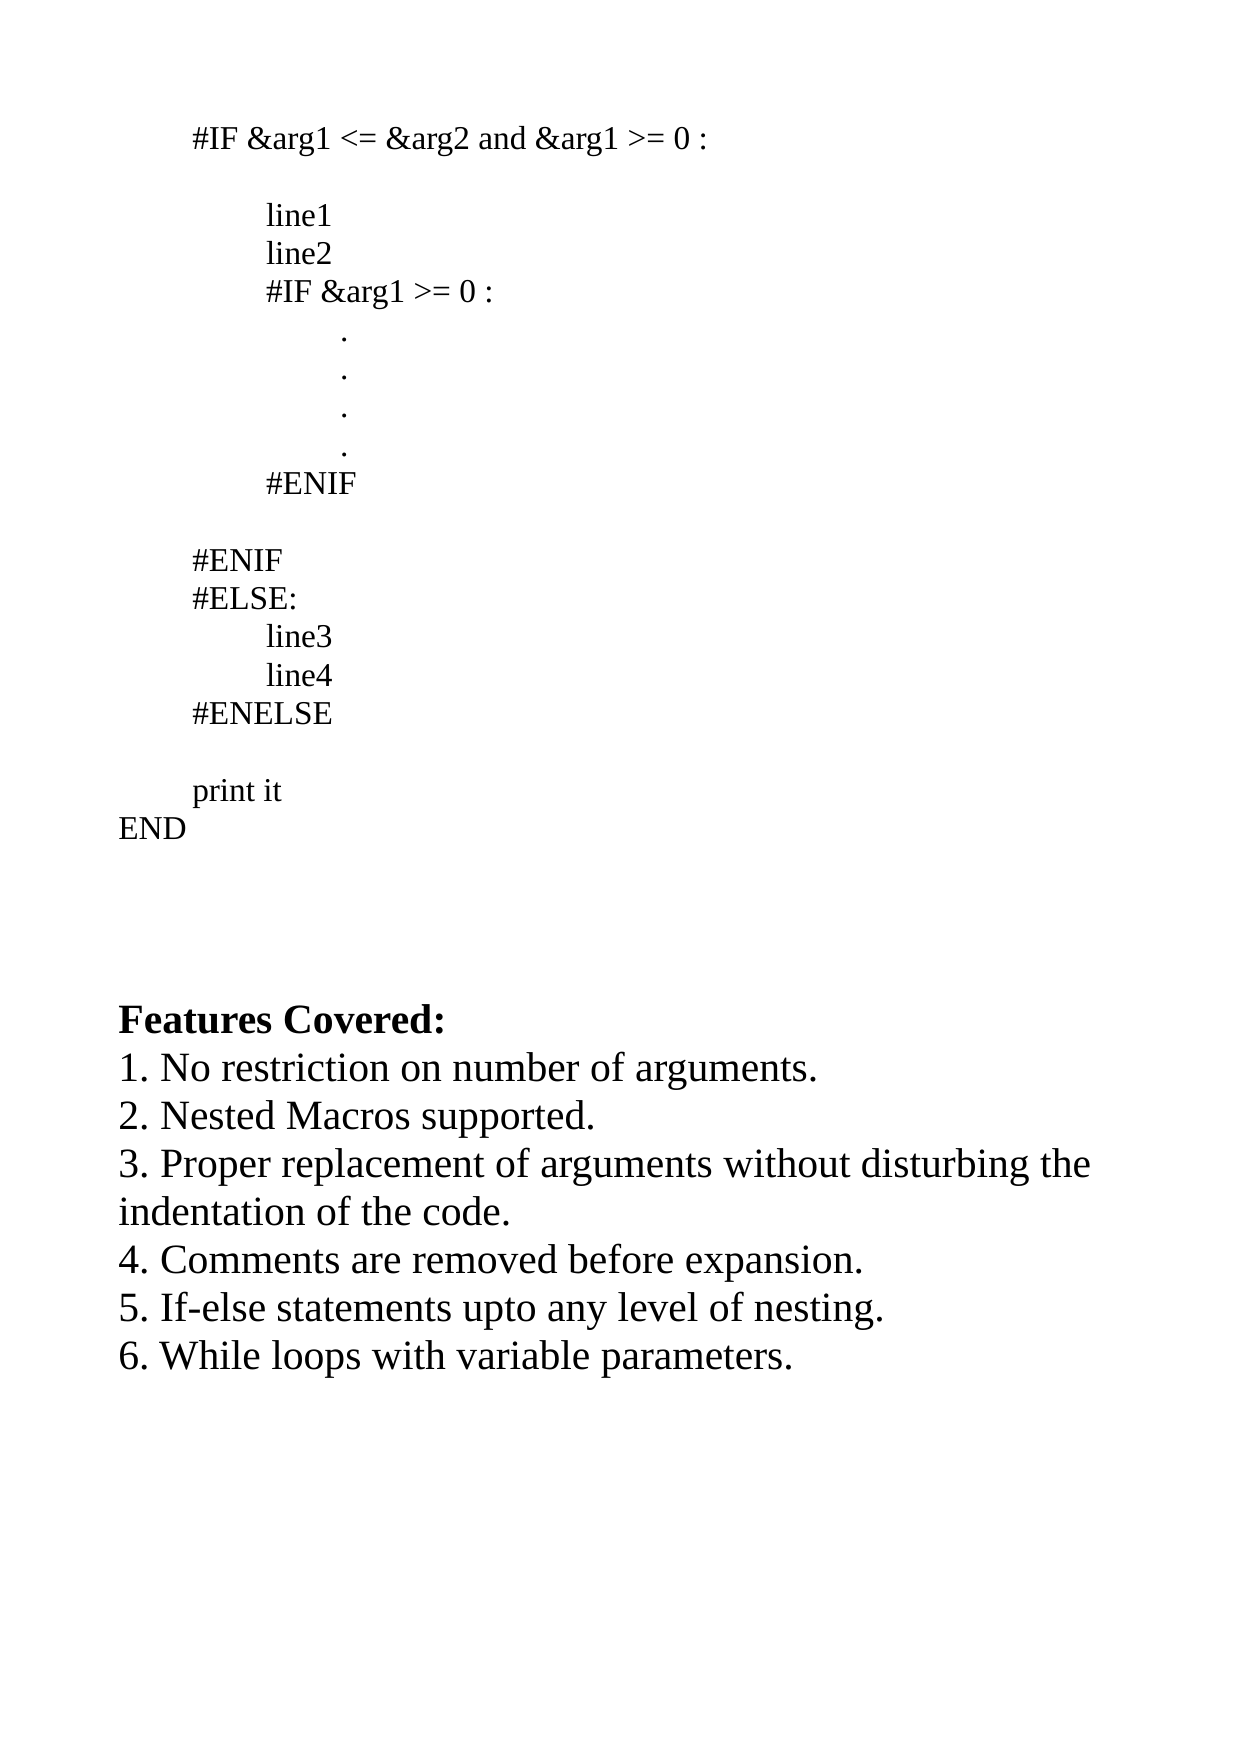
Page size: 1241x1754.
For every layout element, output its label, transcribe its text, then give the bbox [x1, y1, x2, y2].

text 4. Comments are removed before expansion. [118, 1234, 1122, 1282]
text #ENIF [118, 540, 1122, 578]
text 3. Proper replacement of arguments without disturbing the indentation of the code. [118, 1139, 1122, 1234]
text #ELSE: [118, 578, 1122, 616]
text #IF &arg1 <= &arg2 and &arg1 >= 0 : [118, 118, 1122, 156]
text . [118, 386, 1122, 425]
text 2. Nested Macros supported. [118, 1091, 1122, 1139]
text #ENIF [118, 463, 1122, 501]
text print it [118, 770, 1122, 808]
text . [118, 425, 1122, 463]
text #ENELSE [118, 693, 1122, 731]
text #IF &arg1 >= 0 : [118, 271, 1122, 310]
text . [118, 348, 1122, 386]
text 1. No restriction on number of arguments. [118, 1043, 1122, 1091]
text . [118, 310, 1122, 348]
text Features Covered: [118, 995, 1122, 1043]
text line2 [118, 233, 1122, 271]
text line3 [118, 616, 1122, 655]
text 6. While loops with variable parameters. [118, 1330, 1122, 1378]
text END [118, 808, 1122, 846]
text line1 [118, 195, 1122, 233]
text 5. If-else statements upto any level of nesting. [118, 1282, 1122, 1330]
text line4 [118, 655, 1122, 693]
